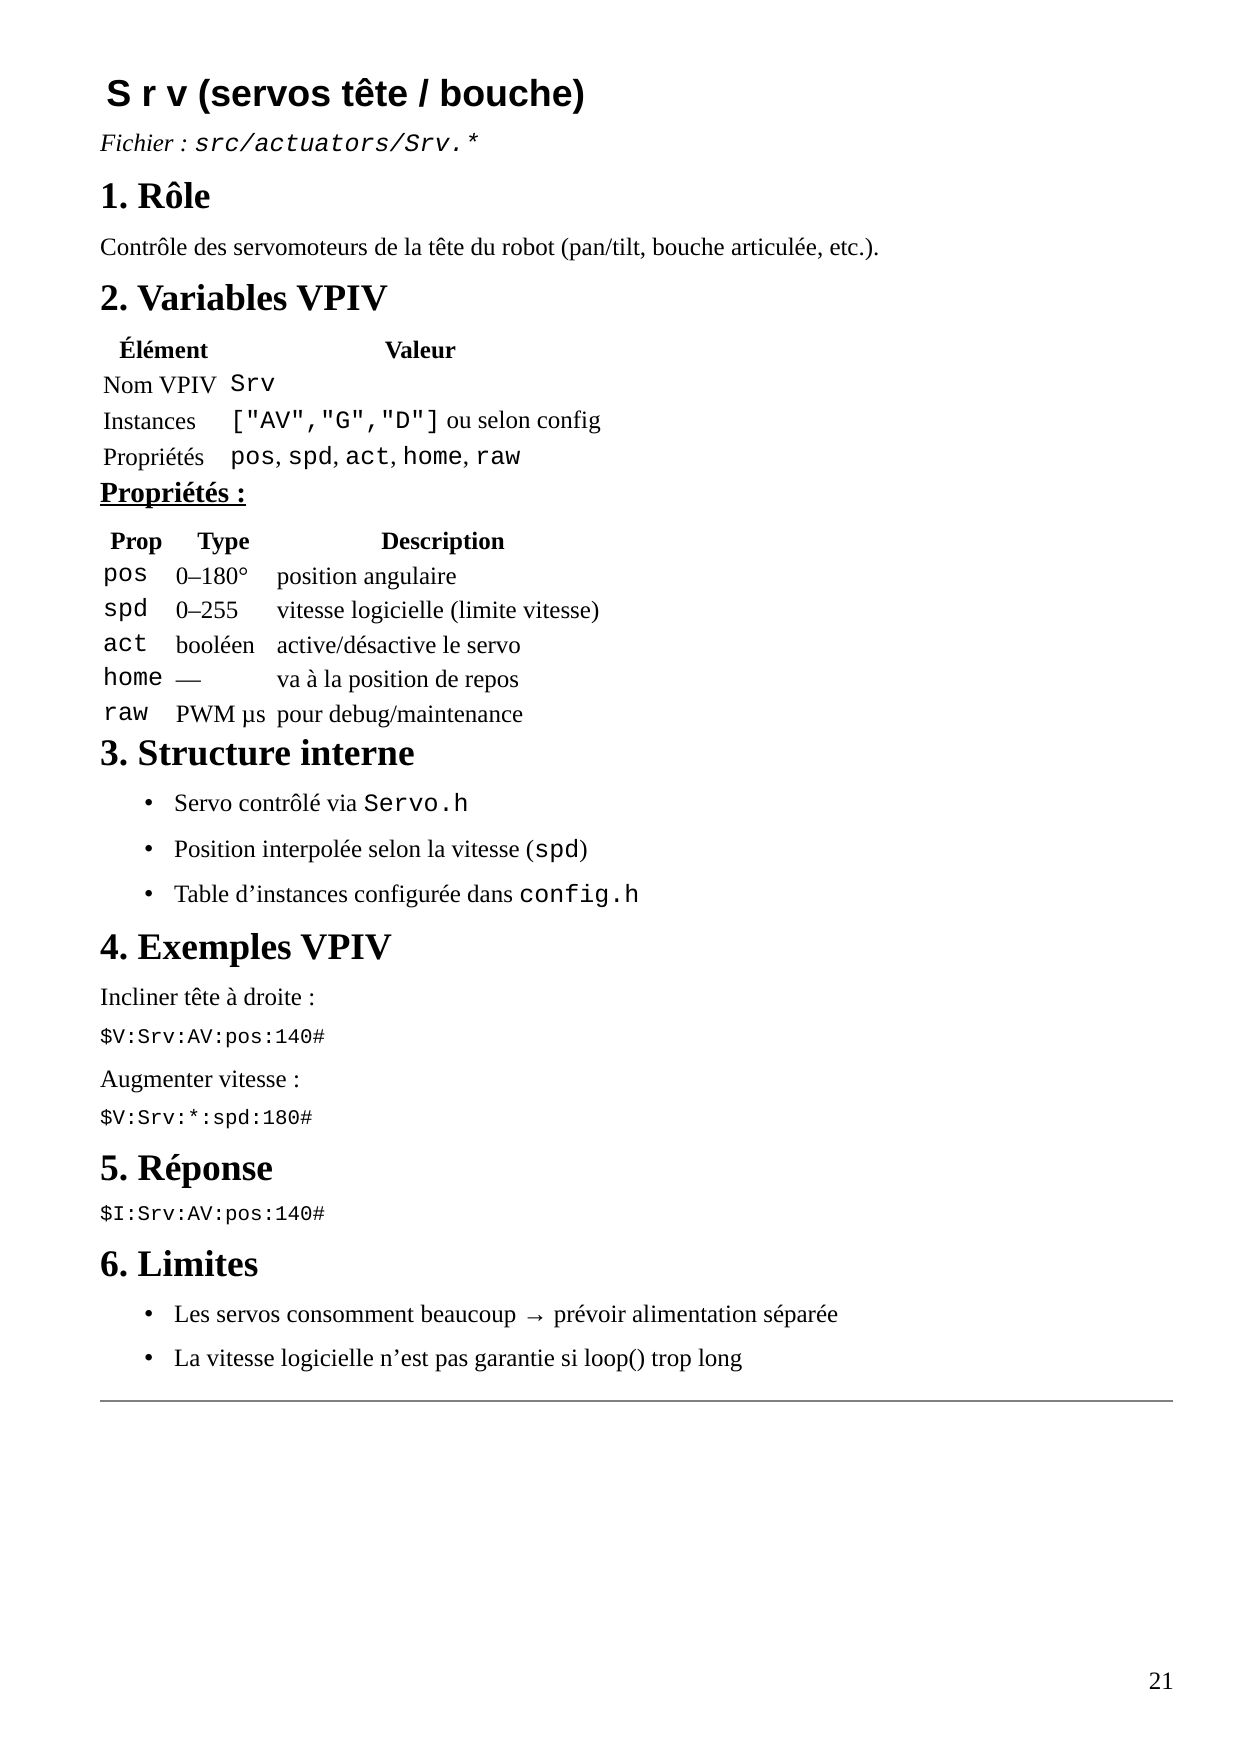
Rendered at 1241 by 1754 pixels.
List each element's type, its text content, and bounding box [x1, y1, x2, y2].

table_cell Propriétés [100, 439, 227, 475]
table_cell va à la position de repos [274, 662, 612, 696]
list Position interpolée selon la vitesse (spd) [144, 834, 1173, 865]
table_cell 0–180° [173, 558, 274, 592]
text $V:Srv:AV:pos:140# [100, 1026, 1173, 1049]
text $I:Srv:AV:pos:140# [100, 1203, 1173, 1227]
table_header Description [274, 523, 612, 558]
table_cell pos, spd, act, home, raw [227, 439, 613, 475]
table_cell position angulaire [274, 558, 612, 592]
table_header Prop [100, 523, 173, 558]
text $V:Srv:*:spd:180# [100, 1107, 1173, 1131]
subtitle 5. Réponse [100, 1146, 1173, 1189]
table_header Valeur [227, 333, 613, 367]
subtitle 4. Exemples VPIV [100, 925, 1173, 968]
text Augmenter vitesse : [100, 1064, 1173, 1093]
list Servo contrôlé via Servo.h [144, 788, 1173, 819]
table_cell pour debug/maintenance [274, 696, 612, 731]
subtitle 6. Limites [100, 1242, 1173, 1285]
table_cell vitesse logicielle (limite vitesse) [274, 593, 612, 627]
subtitle 2. Variables VPIV [100, 275, 1173, 318]
text Incliner tête à droite : [100, 982, 1173, 1011]
text Fichier : src/actuators/Srv.* [100, 128, 1173, 159]
subtitle 3. Structure interne [100, 731, 1173, 774]
table_cell act [100, 627, 173, 662]
table_cell spd [100, 593, 173, 627]
subtitle S r v (servos tête / bouche) [106, 71, 1173, 114]
table_header Élément [100, 333, 227, 367]
table_cell active/désactive le servo [274, 627, 612, 662]
text Contrôle des servomoteurs de la tête du robot (pan/tilt, bouche articulée, etc.). [100, 232, 1173, 260]
table_cell Instances [100, 402, 227, 438]
subtitle Propriétés : [100, 475, 1173, 509]
table_cell Nom VPIV [100, 367, 227, 402]
table_cell ["AV","G","D"] ou selon config [227, 402, 613, 438]
table_cell Srv [227, 367, 613, 402]
list Les servos consomment beaucoup → prévoir alimentation séparée [144, 1299, 1173, 1328]
table_cell booléen [173, 627, 274, 662]
table_header Type [173, 523, 274, 558]
subtitle 1. Rôle [100, 174, 1173, 217]
table_cell 0–255 [173, 593, 274, 627]
table_cell PWM µs [173, 696, 274, 731]
table_cell — [173, 662, 274, 696]
list La vitesse logicielle n’est pas garantie si loop() trop long [144, 1343, 1173, 1371]
list Table d’instances configurée dans config.h [144, 879, 1173, 910]
table_cell raw [100, 696, 173, 731]
table_cell home [100, 662, 173, 696]
table_cell pos [100, 558, 173, 592]
